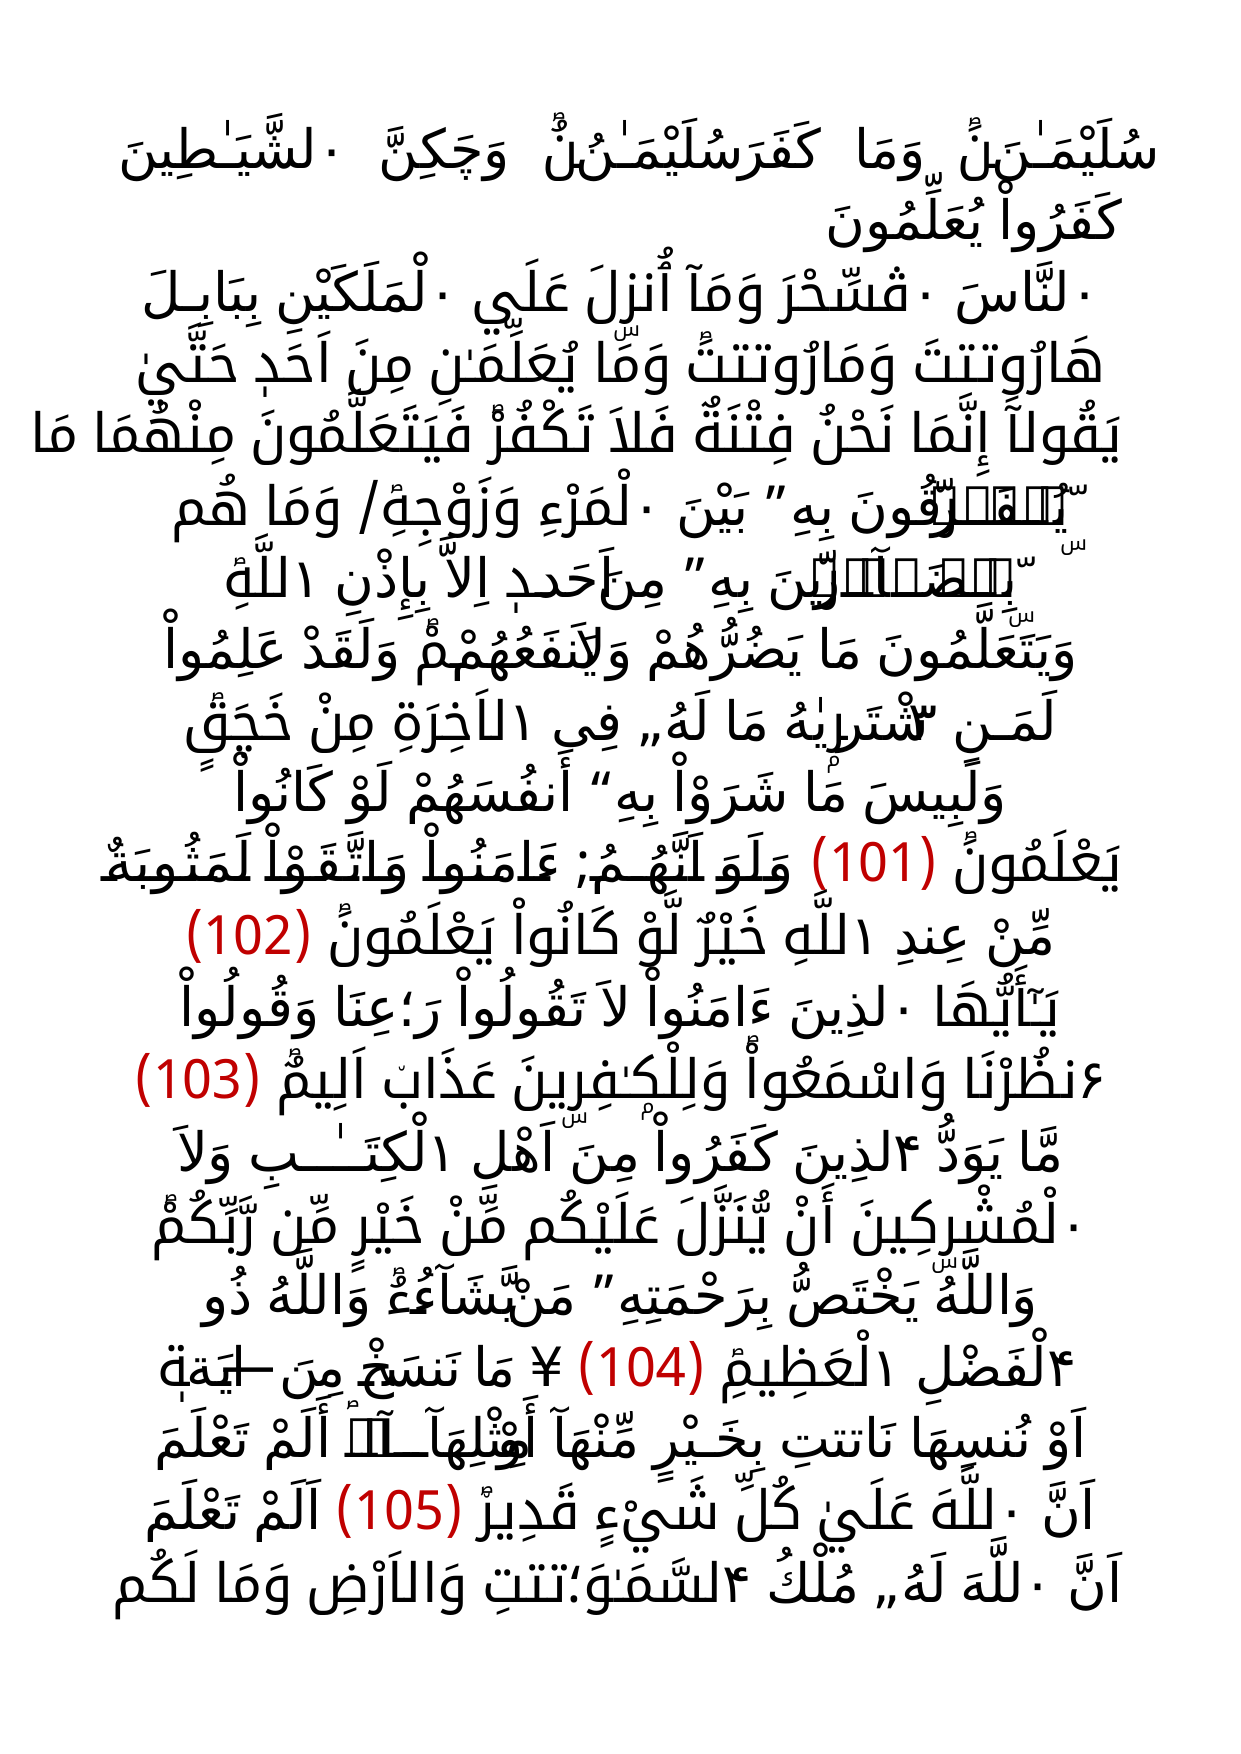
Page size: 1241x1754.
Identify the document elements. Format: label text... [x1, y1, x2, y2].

text ۰لنَّاسَ ۰ڤسِّحْرَ وَمَآ ٱُنزۣلَ عَلَي ۰لْمَلَكَيْنِ بِبَابِـلَ هَارُوتتتَ وَمَارُوتتتَؐ وَمَا يُعَلِّمَـٰنِ مِنَ اَحَدٖ حَتَّيٰ يَقُولآَ إِنَّمَا نَحْنُ فِتْنَةٌ فَلاَ تَكْفُرْؐ فَيَتَعَلَّمُونَ مِنْهُمَا مَا يُفَرّۣقُونَ بِهِ” بَيْنَ ۰لْمَرْءِ وَزَوْجِهِؐ/ وَمَا هُم بِضَآرّۣينَ بِهِ” مِنَ اَحَدٖ اِلاَّ بِإِذْنِ ۱للَّهِؐ وَيَتَعَلَّمُونَ مَا يَضُرُّهُمْ وَلاَ يَنفَعُهُمْؐ وَلَقَدْ عَلِمُواْ لَمَـنِ ۳شْتَرۭيٰهُ مَا لَهُ„ فِى ۱لاَخِرَةِ مِنْ خَچَقٍؐ وَلَبِيسَ مَا شَرَوْاْ بِهِ“ أَنفُسَهُمْ لَوْ كَانُواْ يَعْلَمُونَؐ (101) وَلَوَ اَنَّهُمُ; ءَامَنُواْ وَاتَّقَوْاْ لَمَثُوبَةٌ مِّنْ عِندِ ۱للَّهِ خَيْرٌ لَّوْ كَانُواْ يَعْلَمُونَؐ (102) يَـٰٓأَيُّهَا ۰لذِينَ ءَامَنُواْ لاَ تَقُولُواْ رَ؛عِنَا وَقُولُواْ ۶نظُرْنَا وَاسْمَعُواْؐ وَلِلْكۭـٰفِرۣينَ عَذَاب٘ اَلِيمٌؐ (103) مَّا يَوَدُّ ۴لذِينَ كَفَرُواْ مِنَ اَهْلِ ۱لْكِتَــٰــبِ وَلاَ ۰لْمُشْرۣكِينَ أَنْ يُّنَزَّلَ عَلَيْكُم مِّنْ خَيْرٍ مِّن رَّبِّكُمْؐ وَاللَّهُ يَخْتَصُّ بِرَحْمَتِهِ” مَنْ يَّشَآءُؐ وَاللَّهُ ذُو ۴لْفَضْلِ ۱لْعَظِيمِؐ (104) ¥ مَا نَنسَخْ مِنَ —ايَةٖ اَوْ نُنسِهَا نَاتتتِ بِخَـيْرٍ مِّنْهَآ أَوْ مِثْلِهَآؐ أَلَمْ تَعْلَمَ اَنَّ ۰للَّهَ عَلَيٰ كُلِّ شَيْءٍ قَدِير٘ؐ (105) اَلَمْ تَعْلَمَ اَنَّ ۰للَّهَ لَهُ„ مُلْكُ ۴لسَّمَـٰوَ؛تتتِ وَالاَرْضِ وَمَا لَكُم مِّن دُونِ ۱للَّهِ مِنْ وَّلِيٍّ وَلاَ نَصِيرٖؐ (106) اَمْ تُرۣيدُونَ أَن تَسْـَٔلُواْ رَسُولَكُمْ كَمَاسُئِلَ مُوسۭيٰ مِن قَبْلُؐ وَمَنْ يَّتَبَدَّلِ ۱لْكُفْرَ بِالِايمَـٰنِ فَقَد ضَّلَّ سَوَآءَ ۰لسَّبِيلِؐ (107) وَدَّ كَثِيرٌ مِّنَ اَهْلِ ۱لْكِتَــٰــبِ لَوْ يَرُدُّونَكُم مِّنۢ بَعْدِ إِيمَــٰنِكُمْ كُفَّاراٗؐ حَسَداً مِّنْ عِندِ أَنفُسِهِم مِّنۢ بَعْدِ مَا تَبَيَّنَ لَهُمُ ۴لْحَقُّؐ فَاعْفُواْ وَاصْفَحُواْ حَتَّيٰ يَاتِيَ ۰للَّهُ بِأَمْرۣهِؐ“ إِنَّ ۰للَّهَ عَلَيٰ كُلِّ شَيْءٍ قَدِيرٌؐ (108) وَأَقِيمُواْ ۴لصَّلَوٰةَ وَءَاتُواْ ۴لزَّكَوٰةَؐ وَمَا تُقَدِّمُواْ لَأِنفُسِكُم مِّنْ خَيْرٍ تَجِدُوهُ عِندَ ۰للَّهِؐ إِنَّ ۰للَّهَ بِمَا تَعْمَلُونَ بَصِيرٌؐ (109) وَقَالُواْ لَنْ يَّدْخُلَ ۰لْجَنَّةَ إِلاَّ مَن كَانَ هُوداٗ اَوْ نَصَـٰرۭيٰؐ تِلْكَ أَمَانِيُّهُمْؐ قُلْ هَاتُواْ بُرْهَــٰنَكُمُ; إِن كُنتُمْ صَـٰدِقِينَؐ (110) بَلۭيٰ مَنَ اَسْلَمَ وَجْهَهُ„ لِلهِ وَهُوَ مُحْسِنٌ فَلَهُ; أَجْرُهُ„ عِندَ رَبِّهِ” وَلاَ خَوْف٘ عَلَيْهِمْ وَلاَ هُمْ يَحْزَنُونَؐ (111) وَقَالَــتِ ۱لْيَهُودُ لَيْسَــتِ ۱لنَّصَـٰرۭيٰ عَلَيٰ شَيْءٍ وَقَالَــتِ ۱لنَّصَـٰرۭيٰ لَيْسَــتِ ۱لْيَهُودُ عَلَيٰ شَيْءٍ وَهُمْ يَتْلُونَ ۰لْكِتَــٰــبَؐ كَذَ؛لِكَ قَالَ ۰لذِينَ لاَ يَعْلَمُونَ مِثْلَ قَوْلِهِمْؐ فَاللَّهُ يَحْكُمُ بَيْنَهُمْ يَوْمَ ۰لْقِيَــٰمَةِ فِيمَا كَانُواْ فِيهِ يَخْتَلِفُونَؐ (112) ® وَمَنَ اَظْلَمُ مِمَّن مَّنَعَ مَسَـٰجِدَ ۰للَّهِ أَنْ يُّذْكَرَ فِيهَا "سْمُهُ„ وَسَعۭيٰ فِى خَرَابِهَآؐ ٱُوْلَئِكَ مَا كَانَ لَهُمُ; أَنْ يَّدْخُلُوهَآ إِلاَّ خَآئِـفِينَؐ لَهُمْ فِى ۱لدُّنْيۭا خِزْيٌؐ وَلَهُمْ فِى ۱لاَخِرَةِ عَذَاب٘ عَظِيمٌؐ (113) وَلِلهِ ۱لْمَشْرۣقُ وَالْمَغْرۣبُؐ فَأَيْنَمَا تُوَلُّواْ فَثَمَّ وَجْهُ ۴للَّهِؐ إِنَّ ۰للَّهَ وَ؛سِع٘ عَلِيمٌؐ (114) وَقَالُواْ ۵تَّخَذَ ۰للَّهُ وَلَداًؐ سُبْحَــٰنَهُؐ„ بَل لَّهُ„ مَا فِى ۱لسَّمَــٰوَ؛تتتِ وَالاَرْضِؐ كُلٌّ لَّهُ„ قَــٰنِتُونَؐ (115) بَدِيعُ ۴لسَّمَــٰوَ؛تتتِ وَالاَرْضِؐ وَإِذَا قَضۭيٰٓ أَمْراً فَإِنَّمَا يَقُولُ لَهُ„ كُنؐ فَيَكُونُؐ (116) وَقَالَ ۰لذِينَ لاَ يَعْلَمُونَ لَوْلاَ يُكَلِّمُنَا ۰للَّهُ أَوْ تَاتِينَآ ءَايَةٌؐ كَذَ؛لِكَ قَالَ ۰لذِينَ مِن قَبْلِهِم مِّثْلَ قَوْلِهِمْؐ تَشَــٰبَهَــتْ قُلُوبُهُمْؐ قَدْ بَـيَّنَّا ۰لاَيَــٰــتِ لِقَوْمٍ يُوقِنُونَؐ (117) إِنَّآ أَرْسَلْنَـٰكَ بِالْحَقِّ بَشِيراً وَنَذِيراًؐ وَلاَ تَسْـَٔلْ عَنَ اَصْحَــٰــبِ ۱لْجَحِيمِؐ (118) وَلَن تَرْضۭيٰ عَنكَ ۰لْيَهُودُ وَلاَ ۰لنَّصَـٰرۭيٰ حَتَّيٰ تَتَّبِعَ مِلَّتَهُمْؐ قُلِ اِنَّ هُدَي ۰للَّهِ هُوَ ۰لْهُدۭيٰؐ وَلَـئِنِ 'تَّبَعْتَ أَهْوَآءَهُم بَعْدَ ۰ﻟ﮲ جَآءَكَ مِنَ ۰لْعِلْمِ مَا لَكَ مِنَ ۰للَّهِ مِنْ وَّلِيٍّ وَلاَ نَصِيرٖؐ (119) ۱لذِينَ ءَاتَيْنَـٰهُمُ ۴لْكِتَــٰــبَ يَتْلُونَهُ„ حَقَّ تِچَوَتِهِ“ ٱُوْلَئِكَ يُومِنُونَ بِهِؐ” وَمَنْ يَّكْفُرْ بِهِ” فَٱُوْلَئِژَ هُمُ ۴لْخَــٰسِرُونَؐ (120) يَـٰبَنِىٓ إِسْرَآءِيلَ ۸ذْكُرُواْ نِعْمَتِيَ ۰لتِىٓ أَنْعَمْــتُ عَلَيْكُمْ وَأَنِّى فَضَّلْتُكُمْ عَلَي ۰لْعَـٰلَمِينَؐ (121) وَاتَّقُواْ يَوْماً لاَّ تَجْزۣى نَفْس٘ عَن نَّفْسٍ شَيْــٔاً وَلاَ يُقْبَلُ مِنْهَا عَدْلٌ وَلاَ تَنفَعُهَا شَفَــٰعَةٌ وَلاَ هُمْ يُنصَرُونَؐ (122) © وَإِذِ 'بْتَلۭيٰٓ إِبْرَ؛هِـيمَ رَبُّهُ„ بِكَلِمَــٰــتٍ فَأَتَمَّهُنَّؐ قَالَ إِنِّى جَاعِلُكَ لِلنَّاسِ إِمَاماًؐ قَالَ وَمِن ذُرّۣيَّتِىؐ قَالَ لاَ يَنَالُ عَهْدِيَ ۰لظَّــٰلِمِينَؐ (123) وَإِذْ جَعَلْنَا ۰لْبَيْــتَ مَثَابَةً لِّلنَّاسِ وَأَمْناً وَاتَّخَذُواْ مِن مَّقَامِ إِبْرَ؛هِيمَ مُصَلّيًؐ وَعَهِدْنَآ إِلَيٰٓ إِبْرَ؛هِيمَ وَإِسْمَـٰعِيلَ أَن طَهِّرَا بَيْتِيَ لِلطَّآئِفِينَ وَالْعَـٰكِفِينَ وَالرُّكَّعِ ۱لسُّجُودِؐ (124) وَإِذْ قَالَ إِبْرَ؛هِيمُ رَبببِّ 'جْعَلْ هَـٰذَا بَلَداٗ —امِناً وَارْزُقَ اَهْلَهُ„ مِنَ ۰لثَّمَرَ؛تِ مَنَ —امَنَ مِنْهُم بِاللَّهِ وَالْيَوْمِ ۱لاَخِرۣؐ قَالَ وَمَن كَفَرَ فَٱُمَتِّعُهُ„ قَلِيلًا ثُمَّ أَضْطَرُّهُ; إِلَيٰ عَذَابببِ ۱لنّۭارۣؐ وَبِيسَ ۰لْمَصِيرُؐ (125) وَإِذْ يَرْفَـعُ إِبْرَ؛هِيمُ ۴لْقَوَاعِدَ مِنَ ۰لْبَيْــتِ وَإِسْمَــٰعِيلُؐ رَبَّنَا تَقَبَّلْ مِنَّآ إِنَّكَ أَنــتَ ۰لسَّمِيعُ ۴لْعَلِيمُؐ (126) رَبَّنَا وَاجْعَلْنَا مُسْلِمَيْنِ لَكَ وَمِن ذُرّۣيَّتِنَآ ٱُمَّةً مُّسْلِمَةً لَّكَؐ وَأَرۣنَا مَنَاسِكَنَاؐ وَتُــبْ عَلَيْنَآؐ إِنَّكَ أَنــتَ ۰لتَّوَّابببُ ۴لرَّحِيمُؐ (127) رَبَّـنَاوَابْعَــثْ فِيهِمْ رَسُولًا مِّنْهُمْ يَتْلُواْ عَلَيْهِمُ; ءَايَـٰتِكَ وَيُعَلِّمُهُمُ ۴لْكِتَــٰــبَ وَالْحِكْمَةَ وَيُزَكِّيهِمُؐ; إِنَّكَ أَنتَ ۰لْعَزۣيزُ ۴لْحَكِيمُؐ (128) وَمَنْ يَّرْغَــبُ عَن مِّلَّةِ إِبْرَ؛هِيمَ إِلاَّ مَن سَفِهَ نَفْسَهُؐ„ وَلَقَدِ 'صْطَفَيْنَـٰهُ فِى ۱لدُّنْيۭاؐ وَإِنَّهُ„ فِى ۱لاَخِرَةِ لَمِنَ ۰ڤصَّـٰڤِحِينَؐ (129) إِذْ قَالَ لَهُ„ رَبُّهُ; أَسْلِمْؐ قَالَ أَسْلَمْــتُ لِرَبِّ ۱لْعَـٰلَمِينَؐ (130) وَأَوْصۭيٰ بِهَآ إِبْرَ؛هِيمُ بَنِيهِؐ وَيَعْقُوبُ يَـٰبَنِيَّ إِنَّ ۰للَّهَ "صْطَفۭيٰ لَكُمُ ۴لدِّينَ فَلاَ تَمُوتُنَّ إِلاَّ وَأَنتُم مُّسْلِمُونَؐ (131) ® أَمْ كُنتُمْ شُهَدَآءَ اۭذْ حَضَرَ يَعْقُوبببَ ۰لْمَوْتتتُ إِذْ قَالَ لِبَنِيهِ مَا تَعْبُدُونَ مِنۢ بَعْدِىؐ قَالُواْ نَعْبُدُإِچَهَكَ وَإِچَهَ ءَابَآئِكَ إِبْرَ؛هِيمَ وَإِسْمَـٰعِيلَ وَإِسْحَـٰقَ إِچَهاً وَ؛حِداً وَنَحْنُ لَهُ„ مُسْلِمُونَؐ (132) تِلْكَ ٱُمَّةٌ قَدْ خَلَــتْؐ لَهَا مَا كَسَبَــتْؐ وَلَكُم مَّا كَسَبْتُمْؐ وَلاَ تُسْـَٔلُونَ عَمَّا كَانُواْ يَعْمَلُونَؐ (133) وَقَالُواْ كُونُواْ هُوداٗ اَوْ نَصَـٰرۭيٰ تَهْتَدُواْؐ قُلْ بَلْ مِلَّةَ إِبْرَ؛هِيمَ حَنِيفاًؐ وَمَا كَانَ مِنَ ۰لْمُشْرۣكِينَؐ (134) قُولُوٓاْ ءَامَنَّا بِاللَّهِ وَمَآ ٱُنزۣلَ إِلَيْنَاوَمَآ ٱُنزۣلَ إِلَيٰٓ إِبْرَ؛هِيمَ وَإِسْمَـٰعِيلَ وَإِسْحَـٰقَ وَيَعْقُوبَ وَالاَسْبَاطِ وَمَآٱُوتِيَ مُوسۭيٰ وَعِيسۭيٰ وَمَآ ٱُوتِيَ ۰لنَّبِيٓــُٔونَ مِن رَّبِّهِمْ لاَ نُفَرّۣقُ بَيْنَ أَحَدٍ مِّنْهُمْ وَنَحْنُ لَهُ„ مُسْلِمُونَؐ (135) فَإِنَ —امَنُواْ بِمِثْلِ مَآ ءَامَنتُم بِهِ” فَقَدِ 'هْتَدَواْؐ وَّإِن تَوَلَّوْاْ فَإِنَّمَا هُمْ فِى شِقَاقٍؐ فَسَيَكْفِيكَهُمُ ۴للَّهُؐ وَهُوَ ۰لسَّمِيعُ ۴لْعَلِيمُؐ (136) صِبْغَةَ ۰للَّهِؐ وَمَنَ اَحْسَنُ مِنَ ۰للَّهِ صِبْغَةًؐ وَنَحْنُ لَهُ„ عَـٰبِدُونَؐ (137) قُلَ اَتُحَآجُّونَنَا فِى ۱للَّهِ وَهُوَ رَبُّنَا وَرَبُّكُمْ وَلَنَآ أَعْمَــٰلُنَا وَلَكُمُ; أَعْمَــٰلُكُمْؐ وَنَحْنُ لَهُ„ مُخْلِصُونَؐ (138) أَمْ يَقُولُونَ إِنَّ إِبْرَ؛هِيمَ وَإِسْمَـٰعِيلَ وَإِسْحَـٰقَ وَيَعْقُوبببَ وَالاَسْبَاطَ كَانُواْ هُوداٗ اَوْ نَصَـٰرۭيٰؐ قُلَ —آنتُمُ; أَعْلَمُ أَمِ ۱للَّهُؐ وَمَنَ اَظْلَمُ مِمَّن كَتَمَ شَهَـٰدَةٗ عِندَهُ„ مِنَ ۰للَّهِؐ وَمَا ۰للَّهُ بِغَـٰفِلٖ عَمَّا تَعْمَلُونَؐ (139) تِلْكَ ٱُمَّةٌ قَدْ خَلَــتْؐ لَهَا مَا كَسَبَــتْؐ وَلَكُم مَّا كَسَبْتُمْؐ وَلاَ تُسْـَٔلُونَ عَمَّا كَانُواْ يَعْمَلُونَؐ (140) ¤ سَيَقُولُ ۴لسُّفَهَآءُ مِنَ ۰لنَّاسِ مَا وَلّۭيٰهُمْ عَن قِـبْلَتِهِمُ ۴لتِى كَانُواْ عَلَيْهَاؐ قُل لِّلهِ ۱لْمَشْرۣقُ وَالْمَغْرۣبببُؐ يَهْدِى مَنْ يَّشَآءُ ﹹلَيٰ صِرَ؛طٍ مُّسْتَقِيمٍؐ (141) وَكَذَ؛لِژَ جَعَلْنَــٰكُمُ; ٱُمَّةً وَسَطاًؐ لِّتَكُونُواْ شُهَدَآءَ عَلَي ۰لنَّاسِ وَيَكُونَ ۰لرَّسُولُ عَلَيْكُمْ شَهِيداًؐ وَمَا جَعَلْنَا ۰لْقِبْلَةَ ۰لتِى كُنــتَ عَلَيْهَآ إِلاَّ لِنَعْلَمَ مَنْ يَّتَّبِعُ ۴لرَّسُولَ مِمَّنْ يَّنقَلِــبُ عَلَيٰ عَقِبَيْهِؐ وَإِن كَانَــتْ لَكَبِيرَةٗ اِلاَّ عَلَي ۰لذِينَ هَدَي ۰للَّهُؐ وَمَا كَانَ ۰للَّهُ لِيُضِيعَ إِيمَــٰنَكُمُؐ; إِنَّ ۰للَّهَ بِالنَّاسِ لَرَءُوفٌ رَّحِيمٌؐ (142) قَدْ نَرۭيٰ تَقَلُّـــبَ وَجْهِكَ فِى ۱لسَّمَآءِ فَلَنُوَلِّيَنَّكَ قِبْلَةً تَرْضۭيٰهَاؐ فَوَلِّ وَجْهَژَ شَطْرَ ۰لْمَسْجِدِ ۱لْحَرَامِؐ وَحَيْــثُ مَا كُنتُمْ فَوَلُّواْ وُجُوهَكُمْ شَطْرَهُؐ„ وَإِنَّ ۰لذِينَ ٱُوتُواْ ۴لْكِتَــٰــبَ لَيَعْلَمُونَ أَنَّهُ ۴لْحَقُّ مِن رَّبِّهِمْؐ وَمَا ۰للَّهُ بِغَـٰفِلٖ عَمَّا يَعْمَلُونَؐ (143) وَلَـئِنَ اَتَيْــتَ ۰لذِينَ ٱُوتُواْ ۴لْكِتَـــٰــبَ بِكُلِّ ءَايَةٍ مَّا تَبِعُواْ قِبْلَتَكَؐ وَمَآ أَنــتَ بِتَابِعٍ قِبْلَتَهُمْؐ وَمَا بَعْضُهُم بِتَابِعٍ قِبْلَةَ بَعْضٍؐ وَلَـئِنِ 'تَّبَعْتَ أَهْوَآءَهُم مِّنۢ بَعْدِ مَا جَآءَكَ مِنَ ۰لْعِلْمِ إِنَّژَ إِذاً لَّمِنَ ۰لظَّـٰلِمِينَؐ (144) ۰لذِينَ ءَاتَيْنَـٰهُمُ ۴لْكِتَـٰــبَ يَعْرۣفُونَهُ„ كَمَا يَعْرۣفُونَ أَبْنَآءَهُمْؐ وَإِنَّ فَرۣيقاً مِّنْهُمْ لَيَكْتُمُونَ ۰لْحَقَّ وَهُمْ يَعْلَمُونَؐ (145) ۰لْحَقُّ مِن رَّبِّكَؐ فَلاَ تَكُونَنَّ مِنَ ۰لْمُمْتَرۣينَؐ (146) ® وَلِكُلٍّ وۣجْهَة٘ هُوَ مُوَلِّيهَا فَاسْتَبِقُواْ ۴لْخَيْرَ؛تِؐ أَيْنَ مَا تَكُونُواْ يَاتتتِ بِكُمُ ۴للَّهُ جَمِيعاٗؐ اِنَّ ۰للَّهَ عَلَيٰ كُلِّ شَيْءٍ قَدِيرٌؐ (147) وَمِنْ حَيْــثُ خَرَجْــتَ فَوَلِّ وَجْهَكَ شَطْرَ ۰لْمَسْجِدِ ۱لْحَرَامِؐ وَإِنَّهُ„ لَلْحَقُّ مِن رَّبِّكَؐ وَمَا ۰للَّهُ بِغَــٰفِلٖ عَمَّا تَعْمَلُونَؐ (148) وَمِنْ حَيْــثُ خَرَجْتَ فَوَلِّ وَجْهَكَ شَطْرَ ۰لْمَسْجِدِ ۱لْحَرَامِؐ وَحَيْــثُ مَا كُنتُمْ فَوَلُّواْ وُجُوهَكُمْ شَطْرَهُ„ لِيَ۬لاَّ يَكُونَ لِلنَّاسِ عَلَيْكُمْ حُجَّة٘ اِلاَّ ۰لذِينَ ظَلَمُواْ مِنْهُمْ فَلاَ تَخْشَوْهُمْ وَاخْشَوْنِىؐ وَلُءِتِمَّ نِعْمَتِى عَلَيْكُمْ وَلَعَلَّكُمْ تَهْتَدُونَؐ (149) كَمَآ أَرْسَلْنَا فِيكُمْ رَسُولًا مِّنكُمْ يَتْلُواْ عَلَيْكُمُ; ءَايَـٰتِنَا وَيُزَكِّيكُمْ وَيُعَلِّمُكُمُ ۴لْكِتَــٰــبَ وَالْحِكْمَةَ وَيُعَلِّمُكُم مَّا لَمْ تَكُونُواْ تَعْلَمُونَ (150) فَاذْكُرُونِىٓ أَذْكُرْكُمْ وَاشْكُرُواْ لِى وَلاَ تَكْفُرُونِؐ (151) يَـٰٓأَيُّهَا ۰لذِينَ ءَامَنُواْ èسْتَعِينُواْ بِالصَّبْرۣ وَالصَّلَوٰةِؐ إِنَّ ۰للَّهَ مَعَ ۰لصَّـٰبِـرۣينَؐ (152) وَلاَ تَقُولُواْ لِمَنْ يُّقْتَلُ فِى سَبِيلِ ۱للَّهِ أَمْوَ؛تٛؐ بَـلَ اَحْيَآءٌؐ وَچَكِن لاَّ تَشْعُرُونَؐ (153) وَلَنَبْلُوَنَّكُم بِشَىْءٍ مِّنَ ۰لْخَوْفِ وَالْجُوعِ وَنَقْصٍ مِّنَ ۰لاَمْوَ؛لِ وَالاَنفُسِ وَالثَّمَرَ؛تتتِؐ وَبَشِّرۣ ۱لصَّـٰبِرۣينَ (154) ۰لذِينَ إِذَآ أَصَـٰبَتْهُم مُّصِيبَةٌ قَالُوٓاْ إِنَّا لِلهِ وَإِنَّآ إِلَيْهِ رَ؛جِعُونَؐ (155) ٱُوْلَئِكَ عَلَيْهِمْ صَلَوَ؛تٌ مِّن رَّبِّهِمْ وَرَحْمَةٌؐ وَٱُوْلَئِكَ هُمُ ۴لْمُهْتَدُونَؐ (156) © إِنَّ ۰لصَّفَا وَالْمَرْوَةَ مِن شَعَــٰٓئِـرۣ ۱للَّهِؐ فَمَنْ حَجَّ ۰لْبَيْــتَ أَوۣ 'عْتَمَرَ فَلاَ جُنَاحَ عَلَيْهِ أَنْ يَّطَّوَّفَ بِهِمَاؐ وَمَن تَطَوَّعَ خَيْراً فَإِنَّ ۰للَّهَ شَاكِر٘ عَلِيم٘ؐ (157) اِنَّ ۰لذِينَ يَكْتُمُونَ مَآ أَنزَلْنَا مِنَ ۰لْبَيِّنَـٰــتِ وَالْهُدۭيٰ مِنۢ بَعْدِ مَا بَيَّنَّــٰهُ لِلنَّاسِ فِى ۱لْكِتَــٰــبِ ٱُوْلَئِژَ يَلْعَنُهُمُ ۴للَّهُ وَيَلْعَنُهُمُ ۴لچَّعِنُونَ (158) إِلاَّ ۰لذِينَ تَابُواْ وَأَصْلَحُواْ وَبَيَّنُواْ فَٱُوْلَئِكَ أَتُوبببُ عَلَيْهِمْ وَأَنَا ۰لتَّوَّابببُ ۴لرَّحِيمُؐ (159) إِنَّ ۰لذِينَ كَفَرُواْ وَمَاتُواْ وَهُمْ كُفَّار٘ ۷وْلَئِكَ عَلَيْهِمْ لَعْنَةُ ۴للَّهِ وَالْمَلَئِكَةِ وَالنَّاسِ أَجْمَعِينَ (160) خَـٰلِدِينَ فِيهَاؐ لاَ يُخَفَّفُ عَنْهُمُ ۴لْعَذَابببُ وَلاَ هُمْ يُنظَرُونَؐ (161) وَإِچَهُكُمُ; إِچَهٌ وَ؛حِدٌؐ لٓاَّ إِچَهَ إِلاَّ هُوَؐ ۰لرَّحْمَـٰنُ ۴لرَّحِيمُؐ (162) إِنَّ فِى خَلْقِ ۱لسَّمَـٰوَ؛تتتِ وَالاَرْضِ وَاخْتِچَــفِ ۱ليْلِ وَالنَّهۭارۣ وَالْفُلْكِ ۱لتِى تَجْرۣى فِى ۱ڤْبَحْرۣ بِمَا يَنفَعُ ۴لنَّاسَ وَمَآ أَنزَلَ ۰للَّهُ مِنَ ۰لسَّمَآءِ مِن مَّآءٍ فَأَحْيۭا بِهِ ۱لاَرْضَ بَعْدَ مَوْتِهَا وَبَــثَّ فِيهَا مِن كُلِّ دَآبَّةٍ وَتَصْرۣيفِ ۱لرّۣيَـٰحِ وَالسَّحَابببِ ۱لْمُسَخَّرۣ بَيْنَ ۰لسَّمَآءِ وَالاَرْضِ ﺀَلاَيَـٰــتٍ لِّقَوْمٍ يَعْقِلُونَؐ (163) وَمِنَ ۰لنَّاسِ مَنْ يَّتَّخِذُ مِن دُونِ ۱للَّهِ أَندَاداً يُحِبُّونَهُمْ كَحُبِّ ۱للَّهِؐ وَالذِينَ ءَامَنُوٓاْ أَشَدُّ حُبّاً لِّلهِؐ وَلَوْ تَرَي ۰لذِينَ ظَلَمُوٓاْ إِذْ يَرَوْنَ ۰لْعَذَابببَ أَنَّ ۰لْقُوَّةَ لِلهِ جَمِيعاً وَأَنَّ ۰للَّهَ شَدِيدُ ۴لْعَذَابببِؐ (164) ® إِذْ تَبَرَّأَ ۰لذِينَ ۸تُّبِعُواْ مِنَ ۰لذِينَ "تَّبَعُواْ وَرَأَوُاْ ۴لْعَذَابببَ وَتَقَطَّعَــتْ بِهِمُ ۴لاَسْبَــٰــبُؐ (165) وَقَالَ ۰لذِينَ "تَّبَعُواْ لَوَ اَنَّ لَنَا كَرَّةً فَنَتَبَرَّأَ مِنْهُمْ كَمَا تَبَرَّءُواْ مِنَّاؐ كَذَ؛لِكَ يُرۣيهِمُ ۴للَّهُ أَعْمَــٰلَهُمْ حَسَرَ؛تتتٖ عَلَيْهِمْؐ وَمَا هُم بِخَـٰرۣجِينَ مِنَ ۰لنّۭارۣؐ (166) يَـٰٓأَيُّهَا ۰لنَّاسُ كُلُواْ مِمَّا فِى ۱لاَرْضِ حَچَلًا طَيِّباًؐ وَلاَ تَتَّبِعُواْ خُطْوَ؛تِ ۱لشَّيْطَـٰنِؐ إِنَّهُ„ لَكُمْ عَدُوٌّ مُّبِين٘ؐ (167) اِنَّمَا يَامُرُكُم بِالسُّوٓءِ وَاڤْفَحْشَآءِ وَأَن تَقُولُواْ عَلَي ۰للَّهِ مَا لاَ تَعْلَمُونَؐ (168) وَإِذَا قِيلَ لَهُمُ èتَّبِعُواْ مَآ أَنزَلَ ۰للَّهُ قَالُواْ بَلْ نَتَّبِعُ مَآ أَلْفَيْنَا عَلَيْهِ ءَابَآءَنَآؐ أَوَلَوْ كَانَ ءَابَآؤُهُمْ لاَ يَعْقِلُونَ شَيْــٔـاً وَلاَ يَهْتَدُونَؐ (169) وَمَثَلُ ۴لذِينَ كَفَرُواْ كَمَثَلِ ۱ﻟ﮲ يَنْعِقُ بِمَا لاَ يَسْمَعُ إِلاَّ دُعَآءً وَنِدَآءًؐ صُمّٛ بُكْم٘ عُمْـيٌ فَهُمْ لاَ يَعْقِلُونَؐ (170) يَـٰٓأَيُّهَا ۰لذِينَ ءَامَنُواْ كُلُواْ مِن طَيِّبَـٰــتِ مَا رَزَقْنَـٰكُمْ وَاشْكُرُواْ لِلهِ إِن كُنتُمُ; إِيَّاهُ تَعْبُدُونَؐ (171) إِنَّمَا حَرَّمَ عَلَيْكُمُ ۴لْمَيْتَةَ وَالدَّمَ وَلَحْمَ ۰لْخِنزۣيـرۣ وَمَآ ٱُهِلَّ بِهِ” لِغَيْرۣ ۱للَّهِؐ فَمَنُ ۶ضْطُرَّ غَيْرَ بَاغٍ وَلاَ عَادٍ فَلآَ إِثْمَ عَلَيْهِؐ إِنَّ ۰للَّهَ غَفُورٌ رَّحِيم٘ؐ (172) اِنَّ ۰لذِينَ يَكْتُمُونَ مَآ أَنزَلَ ۰للَّهُ مِنَ ۰لْكِتَـٰــبِ وَيَشْتَرُونَ بِهِ” ثَمَناً قَلِيلٗا ۷وْلَئِكَ مَا يَاكُلُونَ فِى بُطُونِهِمُ; إِلاَّ ۰لنَّارَ وَلاَ يُكَلِّمُهُمُ ۴للَّهُ يَوْمَ ۰لْقِيَـٰمَةِ وَلاَ يُزَكِّيهِمْؐ وَلَهُمْ عَذَاب٘ اَلِيم٘ؐ (173) ۷وْلَئِژَ ۰لذِينَ "شْتَرَوُاْ ۴لضَّچَلَةَ بِالْهُدۭيٰ وَالْعَذَابببَ بِالْمَغْفِرَةِ فَمَآ أَصْبَرَهُمْ عَلَي ۰لنّۭارۣؐ (174) ذَ؛لِكَ بِأَنننَّ ۰للَّهَ نَزَّلَ ۰لْكِتَـٰــبَ بِالْحَقﱢّؐ وَإِنَّ ۰لذِينَ "خْتَلَفُواْ فِى ۱لْكِتَـٰــبِ لَفِى شِقَاقٙ بَعِيدٍؐ (175) ¥ لَّيْسَ ۰لْبِرُّ أَن تُوَلُّواْ وُجُوهَكُمْ قِبَلَ ۰لْمَشْرۣقِ وَالْمَغْرۣبببِؐ وَچَكِنِ ۱لْبِرُّ مَنَ —امَنَ بِاللَّهِ وَالْيَوْمِ ۱لاَخِرۣ وَالْمَلَئِكَةِ وَالْكِتَــٰــبِ وَالنَّبِيٓــٕـﯧنَ وَءَاتَي ۰لْمَالَ عَلَيٰ حُبِّهِ” ذَوۣى ۱لْقُرْبۭيٰ وَالْيَتَـٰمۭيٰ وَالْمَسَـٰكِينَ وَابْنَ ۰لسَّبِيلِ وَالسَّآئِـلِينَ وَفِى ۱لرّۣقَابببِ وَأَقَامَ ۰لصَّلَوٰةَ وَءَاتَي ۰لزَّكَوٰةَؐ وَالْمُوفُونَ بِعَهْدِهِمُ; إِذَا عَـٰهَدُواْؐ وَالصَّـٰبِرۣينَ فِى ۱لْبَأْسَآءِ وَالضَّرَّآءِ وَحِيــنَ ۰لْبَأْسِؐ ٱُوْلَئِكَ ۰لذِيــنَ صَدَقُواْؐ وَٱُوْلَئِكَ هُمُ ۴لْمُتَّقُونَؐ (176) يَـٰٓأَيُّهَا ۰لذِينَ ءَامَنُواْ كُتِبَ عَلَيْكُمُ ۴لْقِصَاصُ فِى ۱لْقَتْلَيؐ ۰لْحُرُّ بِالْحُرّۣ وَالْعَبْدُ بِالْعَبْدِ وَالاُنثۭيٰ بِالاُنثۭيٰؐ فَمَــنْ عُفِيَ لَهُ„ مِنَ اَخِيهِ شَىْءٌ فَاتِّبَاعٛ بِالْمَعْرُوفِ وَأَدَآء٘ اِلَيْهِ بِإِحْسَـٰنٍؐ ذَ؛لِكَ تَخْفِيفٌ مِّن رَّبِّكُمْ وَرَحْمَةٌؐ فَمَنِ 'عْتَدۭيٰ بَعْدَ ذَ؛لِژَ فَلَهُ„ عَذَاببب٘ اَلِيمٌؐ (177) وَلَكُمْ فِى ۱لْقِصَاصِ حَيَوٰةٌ يَـٰٓٱُوْلِى ۱لاَلْبَــٰــبِ لَعَلَّكُمْ تَتَّقُونَؐ (178) كُتِــبَ عَلَيْكُمُ; إِذَا حَضَرَ أَحَدَكُمُ ۴لْمَوْتتتُ إِن تَرَكَ خَيْراٗؐ ۱لْوَصِيَّةُ لِلْوَ؛لِدَيْنِ وَ الاَقْرَبِينَ بِالْمَعْرُوفِؐ حَقّاٗ عَلَي ۰لْمُتَّقِينَؐ (179) فَمَنۢ بَدَّلَهُ„ بَعْدَ مَا سَمِعَهُ„ فَإِنَّمَآ إِثْمُهُ„ عَلَي ۰لذِينَ يُبَدِّلُونَهُؐ; إِنَّ ۰للَّهَ سَمِيع٘ عَلِيمٌؐ (180) فَمَنْ خَافَ مِن مُّوصٍ جَنَفاٗ اَوۣ اِثْماً فَأَصْلَحَ بَيْنَهُمْ فَلآَ إِثْمَ عَلَيْهِؐ إِنَّ ۰للَّهَ غَفُورٌ رَّحِيمٌؐ (181) يَـٰٓأَيُّهَا ۰لذِينَ ءَامَنُواْ كُتِــبَ عَلَيْكُمُ ۴لصِّيَامُ كَمَا كُتِــبَ عَلَي ۰لذِينَ مِن قَبْلِكُمْ لَعَلَّكُمْ تَتَّقُونَ (182) أَيَّاماً مَّعْدُودَ؛تٍؐ فَمَــن كَانَ مِنكُم مَّرۣيضاٗ اَوْ عَلَيٰ سَفَرٍ فَعِدَّةٌ مِّنَ اَيَّامٖ ۷خَرَؐ وَعَلَي ۰لذِينَ يُطِيقُونَهُ„ فِدْيَةُ طَعَامِ مَسَـٰكِينَؐ فَمَن تَطَوَّعَ خَيْراً فَهُوَ خَيْرٌ لَّهُؐ„ وَأَن تَصُومُواْ خَيْرٌ لَّكُمُ; إِن كُنتُمْ تَعْلَمُونَؐ (183) ® شَهْرُ رَمَضَانَ ۰ﻟـذِىٓ ٱُنزۣلَ فِيهِ ۱لْقُرْءَانُ هُديً لِّلنَّاسِ وَبَيِّنَــٰــتٍ مِّنَ ۰لْهُدۭيٰ وَالْفُرْقَانِؐ فَمَن شَهِدَ مِنكُمُ ۴لشَّهْرَ فَلْيَصُمْهُؐ وَمَن كَانَ مَرۣيضاٗ اَوْ عَلَيٰ سَفَرٍ فَعِدَّةٌ مِّنَ اَيَّامٖ ۷خَرَؐ يُرۣيدُ ۴للَّهُ بِكُمُ ۴لْيُسْرَ وَلاَ يُرۣيدُ بِـكُمُ ۴لْعُسْرَؐ وَلِتُكْمِلُواْ ۴لْعِدَّةَ وَلِتُكَـبِّـرُواْ ۴للَّهَ عَلَيٰ مَـــا هَدۭيٰكُمْ وَلَعَلَّكُمْ تَشْكُرُونَؐ (184) وَإِذَا سَأَلَكَ عِبَادِى عَنِّى فَإِنِّى قَرۣيب٘ؐ ۷جِيــبُ دَعْوَةَ ۰لدَّاعِ“ إِذَا دَعَانِؐ” فَلْيَسْتَجِيبُواْ لِى وَلْيُومِنُواْ بِيَ لَعَلَّهُمْ يَرْشُدُونَؐ (185) ٱُحِلَّ لَكُمْ لَيْلَةَ ۰لصِّيَامِ ۱لرَّفَــثُ إِلَيٰ نِسَآئِكُمْؐ هُنَّ لِـبَاسٌ لَّكُمْ وَأَنتُمْ لِبَاسٌ لَّهُنَّؐ عَلِمَ ۰للَّهُ أَنَّكُمْ كُنتُمْ تَخْتَانُونَ أَنفُسَكُمْ فَتَابببَ عَلَيْكُمْ وَعَفَا عَنكُمْؐ فَاچَنَ بَـٰشِرُوهُنَّؐ وَابْتَغُواْ مَا كَتَبَ ۰للَّهُ لَكُمْؐ وَكُلُواْ وَاشْرَبُواْ حَتَّيٰ يَتَبَيَّنَ لَكُمُ ۴لْخَيْطُ ۴لاَبْيَضُ مِنَ ۰لْخَيْطِ ۱لاَسْوَدِ مِنَ ۰لْفَجْـرۣؐ ثُمَّ أَتِمُّواْ ۴لصِّيَامَ إِلَي ۰ليْلِؐ وَلاَ تُبَــٰشِرُوهُنَّ وَأَنتُمْ عَــٰكِفُونَ فِى ۱لْمَسَـٰجِدِؐ تِلْكَ حُدُودُ ۴للَّهِؐ فَلاَ تَقْرَبُوهَاؐ كَذَ؛لِكَ يُبَيِّنُ ۴للَّهُ ءَايَـٰتِهِ” لِلنَّاسِ لَعَلَّهُمْ يَتَّقُونَؐ (186) وَلاَ تَاكُلُوٓاْ أَمْوَ؛لَكُم بَيْنَكُم بِالْبَــٰطِلِ وَتُدْلُواْ بِهَآ إِلَي ۰لْحُكَّامِ لِتَاكُلُواْ فَرۣيقاً مِّنَ اَمْوَلِ۱لنَّاسِ بِالِاثْمِ وَأَنتُمْ تَعْلَمُونَؐ (187) © يَسْـَٔلُونَكَ عَنِ ۱لاَهِلَّةِؐ قُلْ هِيَ مَوَ؛قِيــتُ لِلنَّاسِ وَالْحَجﱢّؐ وَلَيْسَ ۰لْـبِرُّ بِأَن تَاتُواْ ۴لْبُيُوتتتَ مِن ظُهُورۣهَاؐ وَچَكِنِ ۱لْبِرُّ مَنِ 'تَّقۭيٰؐ وَاتُواْ ۴لْبُيُوتتتَ مِنَ اَبْوَ؛بِهَاؐ وَاتَّقُواْ ۴للَّهَ لَعَلَّكُمْ تُفْلِحُونَؐ (188) وَقَـٰتِلُواْ فِى سَبِيلِ ۱للَّهِ ۱لذِينَ يُقَــٰتِلُونَكُمْ وَلاَ تَعْتَدُوٓاْؐ إِنَّ ۰للَّهَ لاَ يُحِــبُّ ۴لْمُعْتَدِينَؐ (189) وَاقْتُلُوهُمْ حَيْــثُ ثَقِفْتُمُوهُمْ وَأَخْرۣجُوهُم مِّنْ حَيْــثُ أَخْرَجُوكُمْؐ وَالْفِتْنَةُ أَشَدُّ مِنَ ۰لْقَتْلِؐ وَلاَ تُقَــٰتِلُوهُمْ عِندَ ۰لْمَسْجِدِ ۱لْحَرَامِ حَتَّيٰ يُقَـٰتِلُوكُمْ فِيهِؐ فَإِن قَـٰتَلُوكُمْ فَاقْتُلُوهُمْؐ كَذَ؛لِژَ جَزَآءُ ۴لْكۭـٰفِرۣينَؐ (190) فَإِنِ 'نتَهَوْاْ فَإِنَّ ۰للَّهَ غَفُورٌ رَّحِيمٌؐ (191) وَقَـٰتِلُوهُمْ حَتَّــيٰ لاَ تَكُونَ فِتْنَةٌ وَيَكُونَ ۰لدِّينُ لِلهِؐ فَإِنِ 'نتَهَوْاْ فَلاَ عُدْوَ؛نَ إِلاَّ عَلَي ۰لظَّـٰلِمِينَؐ (192) ۰لشَّهْرُ ۴لْحَرَامُ بِالشَّهْرۣ ۱لْحَرَامِ وَالْحُرُمَــٰــتُ قِصَاصٌؐ فَمَنِ 'عْتَدۭيٰ عَلَيْكُمْ فَاعْتَدُواْ عَلَيْهِ بِمِثْلِ مَا "عْتَدۭيٰ عَلَيْكُمْؐ وَاتَّقُواْ ۴للَّهَ وَاعْلَمُوٓاْ أَنَّ ۰للَّهَ مَعَ ۰لْمُتَّقِينَؐ (193) وَأَنفِقُواْ فِى سَبِيلِ ۱للَّهِ وَلاَ تُلْقُواْ بِأَيْدِيكُمُ; إِلَي ۰لتَّهْلُكَةِ وَأَحْسِنُوٓاْؐ إِنَّ ۰للَّهَ يُحِــبُّ ۴ڤْمُحْسِنِينَؐ (194) وَأَتِمُّواْ ۴لْحَجَّ وَالْعُمْرَةَ لِلهِؐ فَإِنُ۷حْصِرْتُمْ فَمَا "سْتَيْسَرَ مِنَ ۰لْهَدْيِؐ وَلاَ تَحْلِقُواْ رُءُوسَكُمْ حَتَّيٰ يَبْلُغَ ۰لْهَدْيُ مَحِلَّهُؐ„ فَمَن كَانَ مِنكُم مَّرۣيضاٗ اَوْ بِهِ“ أَذيً مِّن رَّأْسِهِ” فَفِدْيَةٌ مِّن صِيَامٖ اَوْ صَدَﻗَﺔٖ اَوْ نُسُكٍؐ فَإِذَآ أَمِنتُمْ فَمَن تَمَتَّعَ بِالْعُمْرَةِ إِلَي ۰لْحَجِّ فَمَا "سْتَيْسَرَ مِنَ ۰لْهَدْيِؐ ® فَمَن لَّمْ يَجِدْ فَصِيَامُ ثَـچَثَةِ أَيَّامٍ فِى ۱لْحَجِّ وَسَبْعَةٖ اِذَا رَجَعْتُمْ تِلْكَ عَشَرَةٌ كَامِلَةٌؐ ذَ؛لِكَ لِمَن لَّمْ يَكُنَ اَهْلُهُ„ حَاضِرۣى ۱لْمَسْجِدِ ۱لْحَرَامِؐ وَاتَّقُواْ ۴للَّهَ وَاعْلَمُوٓاْ أَنَّ ۰للَّهَ شَدِيدُ ۴لْعِقَابببِؐ (195) ۱لْحَجُّ أَشْهُرٌ مَّعْلُومَــٰــتٌؐ فَمَن فَرَضَ فِيهِنَّ ۰لْحَجَّ فَلاَ رَفَـثَ وَلاَ فُسُوقَ وَلاَ جِدَالَ فِى ۱لْحَجﱢّؐ وَمَا تَفْعَلُواْ مِنْ خَيْرٍ يَعْلَمْهُ ۴للَّهُؐ وَتَزَوَّدُواْؐ فَإِنَّ خَيْرَ ۰لزَّادِ ۱لتَّقْوۭيٰؐ وَاتَّقُونِ يَـٰٓٱُوْلِى ۱لاَلْبَـٰـــبِؐ (196) لَيْسَ عَلَيْكُمْ جُنَاح٘ اَن تَـبْتَغُواْ فَضْلًا مِّن رَّبِّكُمْؐ فَإِذَآ أَفَضْتُم مِّنْ عَرَفَــٰــتٍ فَاذْكُرُواْ ۴للَّهَ عِندَ ۰لْمَشْعَرۣ ۱لْحَرَامِؐ وَاذْكُرُوهُ كَمَا هَدۭيٰكُمْ وَإِن كُنتُم مِّن قَبْلِهِ” لَمِنَ ۰لضَّآلِّينَؐ (197) ثُمَّ أَفِيضُواْ مِنْ حَيْــثُ أَفَاضَ ۰لنَّاسُؐ وَاسْتَغْفِرُواْ ۴للَّهَؐ إِنَّ ۰للَّهَ غَفُورٌ رَّحِيمٌؐ (198) فَإِذَا قَضَيْتُم مَّنَـٰسِكَكُمْ فَاذْكُرُواْ ۴للَّهَ كَذِكْرۣكُمُ; ءَابَآءَكُمُ; أَوَ اَشَدَّ ذِكْراًؐ فَمِنَ ۰لنَّاسِ مَنْ يَّقُولُ رَبَّنَآ ءَاتِنَا فِى ۱لدُّنْيۭا وَمَا لَهُ„ فِى ۱لاَخِرَةِ مِنْ خَچَقٍؐ وَمِنْهُم مَّنْ يَّقُولُ رَبَّنَآ ءَاتِنَا فِى ۱لدُّنْيۭا حَسَنَةً وَفِى ۱لاَخِرَةِ حَسَنَةً وَقِنَا عَذَابَ ۰لنّۭارۣؐ (199) ٱُوْلَئِژَ لَهُمْ نَصِيــبٌ مِّمَّا كَسَبُواْؐ وَاللَّهُ سَرۣيعُ ۴لْحِسَابِؐ (200) ¤ وَاذْكُرُواْ ۴للَّهَ فِىٓ أَيَّامٍ مَّعْدُودَ؛تتتٍؐ فَمَن تَعَجَّلَ فِى يَوْمَيْنِ فَلآَ إِثْمَ عَلَيْهِؐ وَمَن تَأَخَّرَ فَلآَ إِثْمَ عَلَيْهِ لِمَنِ 'تَّقۭيٰؐ وَاتَّقُواْ ۴للَّهَ وَاعْلَمُوٓاْ أَنَّكُمُ; إِلَيْهِ تُحْشَرُونَؐ (201) وَمِنَ ۰لنَّاسِ مَنْ يُّعْجِبُژَ قَوْلُهُ„ فِى ۱لْحَيَوٰةِ ۱لدُّنْيۭا وَيُشْهِدُ ۴للَّهَ عَلَيٰ مَا فِى قَلْبِهِ” وَهُوَ أَلَدُّ ۴لْخِصَامِؐ (202) وَإِذَا تَوَلّۭيٰ سَعۭيٰ فِى ۱لاَرْضِ لِيُفْسِدَ فِيهَا وَيُهْلِكَ ۰لْحَرْثثثَ وَالنَّسْلَؐ وَاللَّهُ لاَ يُحِبُّ ۴لْفَسَادَؐ (203) وَإِذَا قِيلَ لَهُ èتَّقِ ۱للَّهَ أَخَذَتْهُ ۴لْعِزَّةُ بِالِاثْمِ فَحَسْبُهُ„ جَهَنَّمُؐ وَلَبِيسَ ۰لْمِهَادُؐ (204) وَمِنَ ۰لنَّاسِ مَنْ يَّشْرۣى نَفْسَهُ èبْتِغَآءَ مَرْضَاتتتِ ۱للَّهِؐ وَاللَّهُ رَءُوفٛ بِالْعِبَادِؐ (205) يَـٰٓأَيُّهَا ۰لذِينَ ءَامَنُواْ ۶دْخُلُواْ فِى ۱لسَّلْمِ كَآفَّةًؐ وَلاَ تَتَّبِعُواْ خُطْوَ؛تتتِ ۱لشَّيْطَـٰنِؐ إِنَّهُ„ لَكُمْ عَدُوٌّ مُّبِينٌؐ (206) فَإِن زَلَلْتُم مِّنۢ بَعْدِ مَا جَآءَتْكُمُ ۴لْبَيِّنَــٰــتُ فَاعْلَمُوٓاْ أَنَّ ۰للَّهَ عَزۣيز٘ حَكِيم٘ؐ (207) هَلْ يَنظُرُونَ إِلٓاَّ أَنْ يَّاتِيَهُمُ ۴للَّهُ فِى ظُلَلٍ مِّنَ ۰لْغَمَـٰمِؐ وَالْمَلَئِكَةُ وَقُضِيَ ۰لاَمْرُؐ وَإِلَي ۰للَّهِ تُرْجَعُ ۴لاُمُورُؐ (208) سَلْ بَنِىٓ إِسْرَآءِيلَ كَمَ —اتَيْنَـٰهُم مِّنَ —ايَةٙ بَيِّنَةٍؐ وَمَنْ يُّبَدِّلْ نِعْمَةَ ۰للَّهِ مِنۢ بَعْدِ مَا جَآءَتْهُ فَإِنَّ ۰للَّهَ شَدِيدُ ۴لْعِقَابببِؐ (209) زُيِّنَ لِلذِينَ كَفَرُواْ ۴لْحَيَوٰةُ ۴لدُّنْيۭا وَيَسْخَرُونَ مِنَ ۰لذِينَ ءَامَنُواْؐ وَالذِينَ "تَّقَوْاْ فَوْقَهُمْ يَوْمَ ۰لْقِيَـٰمَةِؐ وَاللَّهُ يَرْزُقُ مَنْ يَّشَآءُ بِغَيْرۣ حِسَابببٍؐ (210) ® كَانَ ۰لنَّاسُ ٱُمَّةً وَ؛حِدَةً فَبَعَــثَ ۰للَّهُ ۴لنَّبِيٓــٕـﯧنَ مُبَشِّرۣينَ وَمُنذِرۣينَ وَأَنزَلَ مَعَهُمُ ۴لْكِتَـٰــبَ بِالْحَقِّ ڤِيَحْكُمَ بَيْنَ ۰لنَّاسِ فِيمَا "خْتَلَفُواْ فِيهِؐ وَمَا "خْتَلَفَ فِيهِ إِلاَّ ۰لذِينَ ٱُوتُوهُؐ مِنۢ بَعْدِ مَا جَآءَتْهُمُ ۴لْبَيِّنَـٰــتُ بَغْياَۢ بَيْنَهُمْؐ فَهَدَي ۰للَّهُ ۴لذِينَ ءَامَنُواْ لِمَا "خْتَلَفُواْ فِيهِ مِنَ ۰لْحَقِّ بِإِذْنِهِؐ” وَاللَّهُ يَهْدِى مَنْ يَّشَآءُ ﹹلَيٰ صِرَ؛طٍ مُّسْتَقِيمٖؐ (211) اَمْ حَسِبْتُمُ; أَن تَدْخُلُواْ ۴لْجَنَّةَ وَلَمَّا يَاتِكُم مَّثَلُ ۴لذِينَ خَلَوْاْ مِن قَـبْلِكُم مَّسَّتْهُمُ ۴لْبَأْسَآءُ وَالضَّرَّآءُ وَزُلْزۣلُواْ حَتَّيٰ يَقُولُ ۴لرَّسُولُ وَالذِينَ ءَامَنُواْ مَعَهُ„ مَتۭيٰ نَصْرُ ۴للَّهِؐ أَلآَ إِنَّ نَصْرَ ۰للَّهِ قَرۣيــبٌؐ(212) يَسْـَٔلُونَكَ مَاذَا يُنفِقُونَؐ قُلْ مَآ أَنفَقْتُم مِّنْ خَيْرٍ فَلِلْوَ؛لِدَيْنِ وَالاَقْرَبِينَ وَالْيَتَـٰمۭيٰ وَالْمَسَـٰكِينِ وَابْنِ ۱لسَّبِيلِؐ وَمَا تَفْعَلُواْ مِنْ خَيْرٍ فَإِنَّ ۰للَّهَ بِهِ” عَلِيمٌؐ (213) كُتِــبَ عَلَيْكُمُ ۴لْقِتَالُ وَهُوَ كُرْهٌ لَّكُمْؐ وَعَسۭيٰٓ أَن تَكْرَهُواْ شَيْـٔاً وَهُوَ خَيْرٌ لَّكُمْؐ وَعَسۭيٰٓ أَن تُحِبُّواْ شَيْـٔاً وَهُوَ شَرٌّ لَّكُمْؐ وَاللَّهُ يَعْلَمُؐ وَأَنتُمْ لاَ تَعْلَمُونَؐ (214) يَسْـَٔلُونَكَ عَنِ ۱لشَّهْرۣ ۱لْحَرَامِ قِتَالٍ فِيهِؐ قُلْ قِتَالٌ فِيهِ كَبِيرٌؐ وَصَدّﹲ عَن سَبِيلِ ۱للَّهِ وَكُفْرٛ بِهِ” وَالْمَسْجِدِ ۱لْحَرَامِ وَإِخْرَاجُ أَهْلِهِ” مِنْهُ أَكْبَرُ عِندَ ۰للَّهِؐ وَالْفِتْنَةُ أَكْبَرُ مِنَ ۰لْقَتْلِؐ وَلاَ يَزَالُونَ يُقَــٰتِلُونَكُمْ حَتَّيٰ يَرُدُّوكُمْ عَن دِينِكُمُ; إِنِ 'سْتَطَــٰعُواْؐ وَمَنْ يَّرْتَدِدْ مِنكُمْ عَن دِينِهِ” فَيَمُــتْ وَهُوَ كَافِرٌ فَٱُوْلَئِژَ حَبِطَــتَ اَعْمَـٰلُهُمْ فِى ۱لدُّنْيۭا وَالاَخِرَةِؐ وَٱُوْلَئِژَ أَصْحَــٰــبُ ۴لنّۭارۣ هُمْ فِيهَا خَــٰلِدُونَؐ (215) إِنَّ ۰لذِينَ ءَامَنُواْ وَالذِينَ هَاجَرُواْ وَجَـٰهَدُواْ فِى سَبِيلِ ۱للَّهِ ٱُوْلَئِژَ يَرْجُونَ رَحْمَتَ ۰للَّهِؐ وَاللَّهُ غَفُورٌ رَّحِيمٌؐ (216) © يَسْـَٔلُونَژَ عَنِ ۱لْخَمْرۣ وَالْمَيْسِرۣؐ قُلْ فِيهِمَآ إِثْمٌ كَبِيرٌ وَمَنَــٰفِعُ لِلنَّاسِؐ وَإِثْمُهُمَآ أَكْبَرُ مِن نَّفْعِهِمَاؐ وَيَسْـَٔلُونَژَ مَاذَا يُنفِقُونَ قُلِ ۱لْعَفْوَؐ كَذَ؛لِژَ يُبَيِّنُ ۴للَّهُ لَكُمُ ۴لاَيَــٰــتِ لَعَلَّكُمْ تَتَفَكَّرُونَ (217) فِى ۱لدُّنْيۭا وَالاَخِرَةِؐ وَيَسْــَٔلُونَژَ عَنِ ۱لْيَتَــٰمۭيٰ قُلِ اِصْڦَحٌ لَّهُمْ خَيْرٌؐ وَإِن تُخَالِطُوهُمْ فَإِخْوَ؛نُكُمْؐ وَاللَّهُ يَعْلَمُ ۴لْمُفْسِدَ مِنَ ۰ڤْمُصْلِحِؐ وَلَوْ شَآءَ ۰للَّهُ لَأَعْنَتَكُمُؐ; إِنَّ ۰للَّهَ عَزۣيز٘ حَكِيمٌؐ (218) وَلاَ تَنكِحُواْ ۴لْمُشْرۣكَـٰــتِ حَتَّيٰ يُومِنَّؐ وَلَأَمَةٌ مُّومِنَة٘ خَيْرٌ مِّن مُّشْرۣكَةٍ وَلَوَ اَعْجَبَتْكُمْؐ وَلاَ تُنكِحُواْ ۴لْمُشْرۣكِينَ حَتَّيٰ يُومِنُواْؐ وَلَعَبْدٌ مُّومِن٘ خَيْرٌ مِّن مُّشْرۣژٍ وَلَوَ اَعْجَبَكُمُؐ; ٱُوْلَئِژَ يَدْعُونَ إِلَي ۰لنّۭارۣؐ وَاللَّهُ يَدْعُوٓاْ إِلَي ۰لْجَنَّةِ وَالْمَغْفِرَةِ بِإِذْنِهِؐ” وَيُبَيِّنُ ءَايَـٰتِهِ” لِلنَّاسِ لَعَلَّهُمْ يَتَذَكَّرُونَؐ (219) وَيَسْـَٔلُونَژَ عَنِ ۱ڤْمَحِيضِ قُلْ هُوَ أَذيًؐ فَاعْتَزۣلُواْ ۴لنِّسَآءَ فِى ۱ڤْمَحِيضِؐ وَلاَ تَقْرَبُوهُنَّ حَتَّيٰ يَطْهُرْنَؐ فَإِذَا تَطَهَّرْنَ فَاتُوهُنَّ مِنْ حَيْثُ أَمَرَكُمُ ۴للَّهُؐ إِنَّ ۰للَّهَ يُحِــبُّ ۴لتَّوَّ؛بِينَ وَيُحِــبُّ ۴لْمُتَطَهِّرۣينَؐ (220) نِسَآؤُكُمْ حَرْثثثٌ لَّكُمْ فَاتُواْ حَرْثَكُمُ; أَنّۭيٰ شِيؔتُمْؐ وَقَدِّمُواْ لَأِنفُسِكُمْؐ وَاتَّقُواْ ۴للَّهَؐ وَاعْلَمُوٓاْ أَنَّكُم مُّچَقُوهُؐ وَبَشِّرۣ ۱لْمُومِنِينَؐ (221) وَلاَ تَجْعَلُواْ ۴للَّهَ عُرْضَةً لَأِّيْمَـٰنِكُمُؐ; أَن تَبَرُّواْ وَتَتَّقُواْ وَتُصْلِحُواْ بَيْنَ۰لنَّاسِؐ وَاللَّهُ سَمِيع٘ عَلِيمٌؐ (222) لاَّ يُوَ۬اخِذُكُمُ ۴للَّهُ بِاللَّغْوۣ فِىٓ أَيْمَـٰنِكُمْؐ وَچَكِنْ يُّوَ۬اخِذُكُم بِمَا كَسَبَــتْ قُلُوبُكُمْؐ وَاللَّهُ غَفُور٘ حَلِيمٌؐ (223) لِّلذِينَ يُولُونَ مِن نِّسَآئِهِمْ تَرَبُّصُ أَرْبَعَةِ أَشْهُرٍؐ فَإِن فَآءُو فَإِنَّ ۰للَّهَ غَفُورٌ رَّحِيمٌؐ (224) ® وَإِنْ عَزَمُواْ ۴لطَّچَقَ فَإِنَّ ۰للَّهَ سَمِيع٘ عَلِيمٌؐ (225) وَالْمُطَلَّقَـٰتُ يَتَرَبَّصْنَ بِأَنفُسِهِنَّ ثَـچَثَةَ قُرُوٓءٍؐ وَلاَ يَحِلُّ لَهُنَّ أَنْ يَّكْتُمْنَ مَا خَلَقَ ۰للَّهُ فِىٓ أَرْحَامِهِنَّ إِن كُنَّ يُومِنَّ بِاللَّهِ وَالْيَوْمِ ۱لاَخِرۣؐ وَبُعُولَتُهُنَّ أَحَقُّ بِرَدِّهِنَّ فِى ذَ؛لِكَ إِنَ اَرَادُوٓاْ إِصْڦَحاًؐ وَلَهُنَّ مِثْلُ ۴ﻟ﮲ عَلَيْهِنَّ بِالْمَعْرُوفِؐ وَلِلرّۣجَالِ عَلَيْهِنَّ دَرَجَةٌؐ وَاللَّهُ عَزۣيز٘ حَكِيم٘ؐ (226) ۱لطَّچَقُ مَرَّتَـٰنِؐ فَإِمْسَاكٛ بِمَعْرُوفٖ اَوْ تَسْرۣيحٛ بِإِحْسَـٰنٍؐ وَلاَ يَحِلُّ لَكُمُ; أَن تَاخُذُواْ مِمَّآ ءَاتَيْتُمُوهُنَّ شَيْـٔاٗ اِلٓاَّ أَنْ يَّخَافَآ أَلاَّ يُقِيمَا حُدُودَ ۰للَّهِؐ فَإِنْ خِفْتُمُ; أَلاَّ يُقِيمَا حُدُودَ ۰للَّهِ فَلاَ جُنَاحَ عَلَيْهِمَا فِيمَا "فْتَدَتْ بِهِؐ” تِلْكَ حُدُودُ ۴للَّهِؐ فَلاَ تَعْتَدُوهَاؐ وَمَنْ يَّتَعَدَّ حُدُودَ ۰للَّهِ فَٱُوْلَئِكَ هُمُ ۴لظَّـٰلِمُونَؐ (227) فَإِن طَلَّقَهَا فَلاَ تَحِلُّ لَهُ„ مِنۢ بَعْدُ حَتَّيٰ تَنكِحَ زَوْجاٗ غَيْرَهُؐ„ فَإِن طَلَّقَهَا فَلاَ جُنَاحَ عَلَيْهِمَآ أَنْ يَّتَرَاجَعَآ إِن ظَنَّآ أَنْ يُّقِيمَا حُدُودَ ۰للَّهِؐ وَتِلْكَ حُدُودُ ۴للَّهِ يُبَيِّنُهَا لِقَوْمٍ يَعْلَمُونَؐ (228) وَإِذَا طَلَّقْتُمُ ۴لنِّسَآءَ فَبَلَغْنَ أَجَلَهُنَّ فَأَمْسِكُوهُنَّ بِمَعْرُوفٖ اَوْ سَرّۣحُوهُنَّ بِمَعْرُوفٍؐ وَلاَ تُمْسِكُوهُنَّ ضِرَاراً لِّتَعْتَدُواْؐ وَمَنْ يَّفْعَلْ ذَ؛لِكَ فَقَد ظَّلَمَ نَفْسَهُؐ, وَلاَ تَتَّخِذُوٓاْ ءَايَـٰــتِ ۱للَّهِ هُزُؤاًؐ وَاذْكُرُواْ نِعْمَــتَ ۰للَّهِ عَلَيْكُمْ وَمَآ أَنزَلَ عَلَيْكُم مِّنَ ۰لْكِتَــٰــبِ وَالْحِكْمَةِ يَعِظُكُم بِهِؐ” وَاتَّقُواْ ۴للَّهَؐ وَاعْلَمُوٓاْ أَنَّ ۰للَّهَ بِكُلِّ شَيْءٖ عَلِيمٌؐ (229) وَإِذَا طَلَّقْتُمُ ۴لنِّسَآءَ فَبَلَغْنَ أَجَلَهُنَّ فَلاَ تَعْضُلُوهُنَّ أَنْ يَّنكِحْنَ أَزْوَ؛جَهُنَّ إِذَا تَرَ؛ضَوْاْ بَيْنَهُم بِالْمَعْرُوفِؐ ذَ؛لِكَ يُوعَظُ بِهِ” مَـن كَانَ مِنكُمْ يُومِنُ بِاللَّهِ وَالْيَوْمِ ۱لاَخِرۣؐ ذَ؛لِكُمُ; أَزْكۭيٰ لَكُمْ وَأَطْهَرُؐ وَاللَّهُ يَعْلَمُؐ وَأَنتُمْ لاَ تَعْلَمُونَؐ (230) ¥ وَالْوَ؛لِدَ؛تُ يُرْضِعْنَ أَوْچَدَهُنَّ حَوْلَيْنِ كَامِلَيْنِؐ لِمَنَ اَرَادَ أَنْ يُّتِمَّ ۰لرَّضَـٰعَةَؐ وَعَلَي ۰لْمَوْلُودِ لَهُ„ رۣزْقُهُنَّ وَكِسْوَتُهُنَّ بِالْمَعْرُوفِؐ لاَ تُكَلَّفُ نَفْس٘ اِلاَّ وُسْعَهَاؐ لاَ تُضَآرَّ وَ؛لِدَةٛ بِوَلَدِهَا وَلاَ مَوْلُودٌ لَّهُ„ بِوَلَدِهِؐ” وَعَلَي ۰لْوَارۣثثثِ مِثْلُ ذَ؛لِكَؐ فَإِنَ اَرَادَا فِصَالٗا عَن تَرَاضٍ مِّنْهُمَا وَتَشَاوُرٍ فَلاَ جُنَاحَ عَلَيْهِمَاؐ وَإِنَ اَرَدتُّمُ; أَن تَسْتَرْضِعُوٓاْ أَوْچَدَكُمْ فَلاَ جُنَاحَ عَلَيْكُمُ; إِذَا سَلَّمْتُم مَّآ ءَاتَيْتُم بِالْمَعْرُوفِؐ وَاتَّقُواْ ۴للَّهَؐ وَاعْلَمُوٓاْ أَنَّ ۰للَّهَ بِمَا تَعْمَلُونَ بَصِيرٌؐ (231) وَالذِينَ يُتَوَفَّوْنَ مِنكُمْ وَيَذَرُونَ أَزْوَ؛جاً يَتَرَبَّصْنَ بِأَنفُسِهِنَّ أَرْبَعَةَ أَشْهُرٍ وَعَشْراًؐ فَإِذَا بَلَغْنَ أَجَلَهُنَّ فَلاَ جُنَاحَ عَلَيْكُمْ فِيمَا فَعَلْنَ فِىٓ أَنفُسِهِنَّ بِالْمَعْرُوفِؐ وَاللَّهُ بِمَا تَعْمَلُونَ خَبِيرٌؐ (232) وَلاَ جُنَاحَ عَلَيْكُمْ فِيمَا عَرَّضْتُم بِهِ” مِنْ خِطْبَةِ ۱لنِّسَآءِ اَ۬وَ اَكْنَنتُمْ فِىٓ أَنفُسِكُمْؐ عَلِمَ ۰للَّهُ أَنَّكُمْ سَتَذْكُرُونَهُنَّ وَچَكِن لاَّ تُوَاعِدُوهُنَّ سِرّاٗؐ اِلٓاَّ أَن تَقُولُواْ قَوْلًا مَّعْرُوفاًؐ ® وَلاَ تَعْزۣمُواْ عُقْدَةَ ۰لنِّكَاحِ حَتَّيٰ يَـبْلُغَ ۰لْكِتَــٰــبُ أَجَلَهُؐ, وَاعْلَمُوٓاْ أَنَّ ۰للَّهَ يَعْلَمُ مَا فِىٓ أَنفُسِكُمْ فَاحْذَرُوهُؐ وَاعْلَمُوٓاْ أَنَّ ۰للَّهَ غَفُور٘ حَلِيمٌؐ (233) لاَّ جُنَاحَ عَلَيْكُمُ; إِن طَلَّقْتُمُ ۴لنِّسَآءَ مَا لَمْ تَمَسُّوهُنَّ أَوْ تَفْرۣضُواْ لَهُنَّ فَرۣيضَةًؐ وَمَتِّعُوهُنَّ عَلَي ۰لْمُوسِعِ قَدْرُهُ„ وَعَلَي ۰لْمُقْتِرۣ قَدْرُهُ„ مَتَــٰعاَۢ بِالْمَعْرُوفِؐ حَقّاٗ عَلَي ۰ڤْمُحْسِنِينَؐ (234) وَإِن طَلَّقْتُمُوهُنَّ مِن قَبْلِ أَن تَمَسُّوهُنَّ وَقَدْ فَرَضْتُمْ لَهُنَّ فَرۣيضَةً فَنِصْفُ مَا فَرَضْتُمُ; إِلٓاَّ أَنْ يَّعْفُونَ أَوْ يَعْفُوَاْ ۰ﻟ﮲ بِيَدِهِ” عُقْدَةُ ۴لنِّكَاحِؐ وَأَن تَعْفُوٓاْ أَقْرَبُ لِلتَّقْوۭيٰؐ وَلاَ تَنسَوُاْ ۴لْفَضْلَ بَيْنَكُمُؐ; إِنَّ ۰للَّهَ بِمَا تَعْمَلُونَ بَصِير٘ؐ (235) حَـٰفِظُواْ عَلَي ۰لصَّلَوَ؛تِ وَالصَّلَوٰةِ ۱لْوُسْطۭيٰ وَقُومُواْ لِلهِ قَــٰنِتِينَؐ (236) فَـإِنْ خِفْتُمْ فَرۣجَالٗا اَوْرُكْبَاناًؐ فَإِذَآ أَمِنتُمْ فَاذْكُرُواْ ۴للَّهَ كَمَا عَلَّمَكُم مَّا لَمْ تَكُونُواْ تَعْلَمُونَؐ (237) وَالذِينَ يُتَوَفَّوْنَ مِنكُمْ وَيَذَرُونَ أَزْوَ؛جاً وَصِيَّةٌ لَأِّزْوَ؛جِهِم مَّتَــٰعاٗ اِلَي ۰لْحَوْلِ غَيْرَ إِخْرَاجٍؐ فَإِنْ خَرَجْنَ فَلاَ جُنَاحَ عَلَيْكُمْ فِى مَا فَعَلْنَ فِىٓ أَنفُسِهِنَّ مِن مَّعْرُوفٍؐ وَاللَّهُ عَزۣيز٘ حَكِيمٌؐ (238) وَلِلْمُطَلَّقَــٰــتِ مَتَــٰعٛ بِالْمَعْرُوفِؐ حَقّاٗ عَلَي ۰لْمُتَّقِينَؐ (239) كَذَ؛لِكَ يُبَيِّنُ ۴للَّهُ لَكُمُ; ءَايَــٰتِهِ” لَعَلَّكُمْ تَعْقِلُونَؐ (240) © أَلَمْ تَرَ إِلَي ۰لذِينَ خَرَجُواْ مِن دِيۭـٰرۣهِمْ وَهُمُ; ٱُلُوف٘ حَذَرَ ۰لْمَوْتتتِ فَقَالَ لَهُمُ ۴للَّهُ مُوتُواْ ثُمَّ أَحْيۭاهُمُؐ’ إِنَّ ۰للَّهَ لَذُو فَضْلٖ عَلَي ۰لنَّاسِؐ وَچَكِنَّ أَكْثَرَ ۰لنَّاسِ لاَ يَشْكُرُونَؐ (241) وَقَــٰتِلُواْ فِى سَبِيـلِ ۱للَّهِ وَاعْلَمُوٓاْ أَنَّ ۰للَّهَ سَمِيع٘ عَلِيمٌؐ (242) مَّن ذَا ۰ﻟ﮲ يُقْرۣضُ ۴للَّهَ قَرْضاٗ حَسَناً فَيُضَـٰعِفُهُ„ لَهُ; أَضْعَافاً كَثِيرَةًؐ وَاللَّهُ يَقْبِضُ وَيَبْصُطُؐ وَإِلَيْهِ تُرْجَعُونَؐ (243) أَلَمْ تَرَ إِلَي ۰لْمَلِإَ مِنۢ بَنِىٓ إِسْرَآءِيلَ مِنۢ بَعْدِ مُوسۭيٰٓ إِذْ قَالُواْ لِنَبِىٓءٍ لَّهُمُ èبْعَــثْ لَنَا مَلِكاً نُّقَــٰتِلْ فِى سَبِيلِ ۱للَّهِؐ قَالَ هَلْ عَسِيتُمُ; إِن كُتِــبَ عَلَيْكُمُ ۴لْقِتَالُ أَلاَّ تُقَــٰتِلُواْؐ قَالُواْ وَمَا لَنَآ أَلاَّ نُقَــٰتِلَ فِى سَبِيلِ ۱للَّهِ وَقَدُ ۷خْرۣجْنَا مِن دِيۭـٰرۣنَا وَأَبْنَآئِنَاؐ فَلَمَّا كُتِــبَ عَلَيْهِمُ ۴لْقِتَالُ تَوَلَّوۣاْ اِلاَّ قَلِيلًا مِّنْهُمْؐ وَاللَّهُ عَلِيمٛ بِالظَّــٰلِمِينَؐ (244) وَقَالَ لَهُمْ نَبِيٓــُٔهُمُ; إِنَّ ۰للَّهَ قَدْ بَعَــثَ لَكُمْ طَالُوتَ مَلِكاًؐ قَالُوٓاْ أَنّۭيٰ يَكُونُ لَهُ ۴لْمُلْكُ عَلَيْنَا وَنَحْنُ أَحَقُّ بِالْمُلْكِ مِنْهُ وَلَمْ يُوتتتَ سَعَةً مِّنَ ۰لْمَالِؐ قَالَ إِنَّ ۰للَّهَ "صْطَفۭيٰهُ عَلَيْكُمْ وَزَادَهُ„ بَسْطَةً فِى ۱لْعِلْمِ وَالْجِسْمِؐ وَاللَّهُ يُوتِى مُلْكَهُ„ مَنْ يَّشَآءُؐ وَاللَّهُ وَ؛سِع٘ عَلِيمٌؐ (245) ® وَقَالَ لَهُمْ نَبِيٓـُٔهُمُ; إِنَّ ءَايَةَ مُلْكِهِ“ أَنْ يَّاتِيَكُمُ ۴لتَّابُوتتتُ فِيهِ سَكِينَةٌ مِّن رَّبِّكُمْ وَبَقِيَّةٌ مِّمَّا تَرَكَ ءَالُ مُوسۭيٰ وَءَالُ هَــٰرُونَ تَحْمِلُهُ ۴لْمَلَئِكَةُؐ إِنَّ فِى ذَ؛لِكَ ءَلاَيَةً لَّكُمُ; إِن كُنتُم مُّومِنِينَؐ (246) فَلَمَّا فَصَلَ طَالُوتتتُ بِالْجُنُودِ قَالَ إِنَّ ۰للَّهَ مُبْتَلِيكُم بِنَهَرٍ فَمَن شَرۣبببَ مِنْهُ فَلَيْسَ مِنِّى وَمَن لَّمْ يَطْعَمْهُ فَإِنَّهُ„ مِنِّيَ إِلاَّ مَنِ 'غْتَرَفَ غَرْفَةَۢ بِيَدِهِؐ” فَشَرۣبُواْ مِنْهُ إِلاَّ قَلِيلًا مِّنْهُمْؐ فَلَمَّا جَاوَزَهُ„ هُوَ وَالذِينَ ءَامَنُواْ مَعَهُ„ قَالُواْ لاَ طَاقَةَ لَنَا ۰لْيَوْمَ بِجَالُوتتتَ وَجُنُودِهِؐ” قَالَ ۰لذِينَ يَظُنُّونَ أَنَّهُم مُّچَقُواْ ۴للَّهِ كَم مِّن فِيؕةٍ قَلِيلَةٖ غَلَبَتْ فِيؕةً كَثِيرَةَۢ بِإِذْنِ ۱للَّهِؐ وَاللَّهُ مَعَ ۰لصَّــٰبِـرۣينَؐ (247) وَلَمَّا بَرَزُواْ لِجَالُوتتتَ وَجُنُودِهِ” قَالُواْ رَبَّنَآ أَفْرۣغْ عَلَيْنَا صَبْراً وَثَبِّــتَ اَقْدَامَنَا وَانصُرْنَا عَلَي ۰لْقَوْمِ ۱لْكۭـٰفِرۣينَ (248) فَهَزَمُوهُم بِإِذْنِ ۱للَّهِؐ وَقَتَلَ دَاوُﹼدُ جَالُوتتتَ وَءَاتۭيٰهُ ۴للَّهُ ۴لْمُلْژَ وَالْحِكْمَةَ وَعَلَّمَهُ„ مِمَّا يَشَآءُؐ وَلَوْلاَ دِفَــٰعُ ۴للَّهِ ۱لنَّاسَ بَعْضَهُم بِبَعْضٍ لَّفَسَدَتتتِ ۱لاَرْضُؐ وَچَكِنَّ ۰للَّهَ ذُو فَضْلٖ عَلَي ۰لْعَــٰلَمِينَؐ (249) تِلْكَ ءَايَـٰــتُ ۴للَّهِ نَتْلُوهَا عَلَيْكَ بِالْحَقﱢّؐ وَإِنَّكَ لَمِنَ ۰لْمُرْسَلِينَؐ (250) ¤ تِلْكَ ۰لرُّسُلُؐ فَضَّلْنَا بَعْضَهُمْ عَلَيٰ بَعْضٍؐ مِّنْهُم مَّن كَلَّمَ ۰للَّهُؐ وَرَفَعَ بَعْضَهُمْ دَرَجَــٰــتٍؐ وَءَاتَيْنَا عِيسَي "بْنَ مَرْيَمَ ۰لْبَيِّنَــٰــتِ وَأَيَّدْنَــٰهُ بِرُوحِ ۱لْقُدُسِؐ وَلَوْ شَآءَ ۰للَّهُ مَا "قْتَتَلَ ۰لذِينَ مِنۢ بَعْدِهِم مِّنۢ بَعْدِ مَا جَآءَتْهُمُ ۴لْبَيِّنَـٰــتُؐ وَچَكِنِ 'خْتَلَفُواْؐ فَمِنْهُم مَّنَ —امَنَ وَمِنْهُم مَّن كَفَرَؐ وَلَوْ شَآءَ ۰للَّهُ مَا "قْتَتَلُواْؐ وَچَكِنَّ ۰للَّهَ يَفْعَلُ مَا يُرۣيدُؐ (251) يَـٰٓأَيُّهَا ۰لذِينَ ءَامَنُوٓاْ أَنفِقُواْ مِمَّا رَزَقْنَــٰكُم مِّن قَبْلِ أَنْ يَّاتِيَ يَوْمٌ لاَّ بَيْعٌ فِيهِ وَلاَ خُلَّةٌ وَلاَ شَفَــٰعَةٌؐ وَالْكَـٰفِرُونَ هُمُ ۴لظَّـٰلِمُونَؐ (252) ۰للَّهُ لآَ إِچَهَ إِلاَّ هُوَؐ ۰لْحَيُّ ۴لْقَيُّومُؐ (253) لاَ تَاخُذُهُ„ سِنَةٌ وَلاَ نَوْمٌؐ لَّهُ„ مَا فِى ۱لسَّمَـٰوَ؛تتتِ وَمَا فِى ۱لاَرْضِؐ مَن ذَا ۰ﻟ﮲ يَشْفَعُ عِندَهُ; إِلاَّ بِإِذْنِهِؐ” يَعْلَمُ مَا بَيْنَ أَيْدِيهِمْ وَمَا خَلْفَهُمْؐ وَلاَ يُحِيطُونَ بِشَىْءٍ مِّنْ عِلْمِهِ“ إِلاَّ بِمَا شَآءَؐ وَسِعَ كُرْسِيُّهُ ۴لسَّمَـٰوَ؛تتتِ وَالاَرْضَؐ وَلاَ يَـُٔودُهُ„ حِفْظُهُمَاؐ وَهُوَ ۰لْعَلِيُّ ۴لْعَظِيمُؐ (254) لآَ إِكْرَاهَ فِى ۱لدِّينِؐ قَد تَّبَيَّنَ ۰لرُّشْدُ مِنَ ۰لْغَيﱢّؐ فَمَنْ يَّكْفُرْ بِالطَّـٰغُوتتتِ وَيُومِنۢ بِاللَّهِ فَقَدِ 'سْتَمْسَكَ بِالْعُرْوَةِ ۱لْوُثْقۭيٰ لاَ "نفِصَامَ لَهَاؐ وَاللَّهُ سَمِيع٘ عَلِيم٘ؐ (255) ۱للَّهُ وَلِيُّ ۴لذِينَ ءَامَنُواْ يُخْرۣجُهُم مِّنَ ۰لظُّلُمَــٰــتِ إِلَي ۰لنُّورۣؐ وَالذِينَ كَفَرُوٓاْ أَوْلِيَآؤُهُمُ ۴لطَّــٰغُوتتتُ يُخْرۣجُونَهُم مِّنَ ۰لنُّورۣ إِلَي ۰لظُّلُمَــٰــتِؐ ٱُوْلَئِكَ أَصْحَــٰــبُ ۴لنّۭارۣ هُمْ فِيهَا خَـٰلِدُونَؐ (256) ® أَلَمْ تَرَ إِلَي ۰ﻟ﮲ حَآجَّ إِبْرَ؛هِيمَ فِى رَبِّهِ“أَنَ —اتۭيٰهُ ۴للَّهُ ۴لْمُلْكَ إِذْ قَالَ إِبْرَ؛هِيمُ رَبِّيَ ۰ﻟ﮲ يُحْىِ” وَيُمِيتُؐ قَالَ أَنَآ ٱُحْىِ” وَٱُمِيــتُؐ قَالَ إِبْرَ؛هِيمُ فَإِنَّ ۰للَّهَ يَاتِى بِالشَّمْسِ مِنَ ۰لْمَشْرۣقِ فَاتتتِ بِهَا مِنَ ۰لْمَغْرۣبِ فَبُهِــتَ ۰ﻟ﮲ كَفَرَؐ وَاللَّهُ لاَ يَهْدِى ۱لْقَوْمَ ۰لظَّـٰلِمِينَؐ (257) أَوْ كَاﻟ﮲ مَرَّ عَلَيٰ قَرْيَةٍ وَهِيَ خَاوۣيَة٘ عَلَيٰ عُرُوشِهَاؐ قَالَ أَنّۭيٰ يُحْىِ” هَـٰذِهِ ۱للَّهُ بَعْدَ مَوْتِهَا فَأَمَاتَهُ ۴للَّهُ مِاْيؕةَ عَامٍ ثُمَّ بَعَثَهُؐ„ قَالَ كَمْ لَبِثْــتَؐ قَالَ لَبِثْــتُ يَوْماٗ اَوْ بَعْضَ يَوْمٍؐ قَالَ بَل لَّبِثْــتَ مِاْيؕةَ عَامٍؐ فَانظُرۣ اِلَيٰ طَعَامِكَ وَشَرَابِكَ لَمْ يَتَسَنَّهْؐ وَانظُرۣ اِلَيٰ حِمۭارۣكَؐ وَلِنَجْعَلَكَ ءَايَةً لِّلنَّاسِؐ وَانظُرۣ اِلَي ۰لْعِظَـٰمِ كَيْفَ نُنشِرُهَا ثُمَّ نَكْسُوهَا لَحْماًؐ فَلَمَّا تَبَيَّنَ لَهُ„ قَالَ أَعْلَمُ أَنَّ ۰للَّهَ عَلَيٰ كُلِّ شَيْءٍ قَدِيرٌؐ (258) وَإِذْ قَالَ إِبْرَ؛هِيمُ رَبببِّ أَرۣنِى كَيْفَ تُحْىِ ۱لْمَوْتۭيٰؐ قَالَ أَوَلَمْ تُومِنؐ قَالَ بَلۭيٰ وَچَكِن لِّيَطْمَئِنَّ قَلْبِىؐ قَالَ فَخُذَ اَرْبَعَةً مِّنَ ۰لطَّيْرۣ فَصُرْهُنَّ إِلَيْكَ ثُمَّ "جْعَلْ عَلَيٰ كُلِّ جَـبَلٍ مِّنْهُنَّ جُزْءاً ثُمَّ ۸دْعُهُنَّ يَاتِينَكَ سَعْياًؐ وَاعْلَمَ اَنَّ ۰للَّهَ عَزۣيز٘ حَكِيمٌؐ (259) مَّثَلُ ۴لذِينَ يُنفِقُونَ أَمْوَ؛لَهُمْ فِى سَبِيلِ ۱للَّهِ كَمَثَلِ حَبَّةٖ اَنۢبَتَــتْ سَبْعَ سَنَابِلَؐ [118, 261, 1122, 1624]
